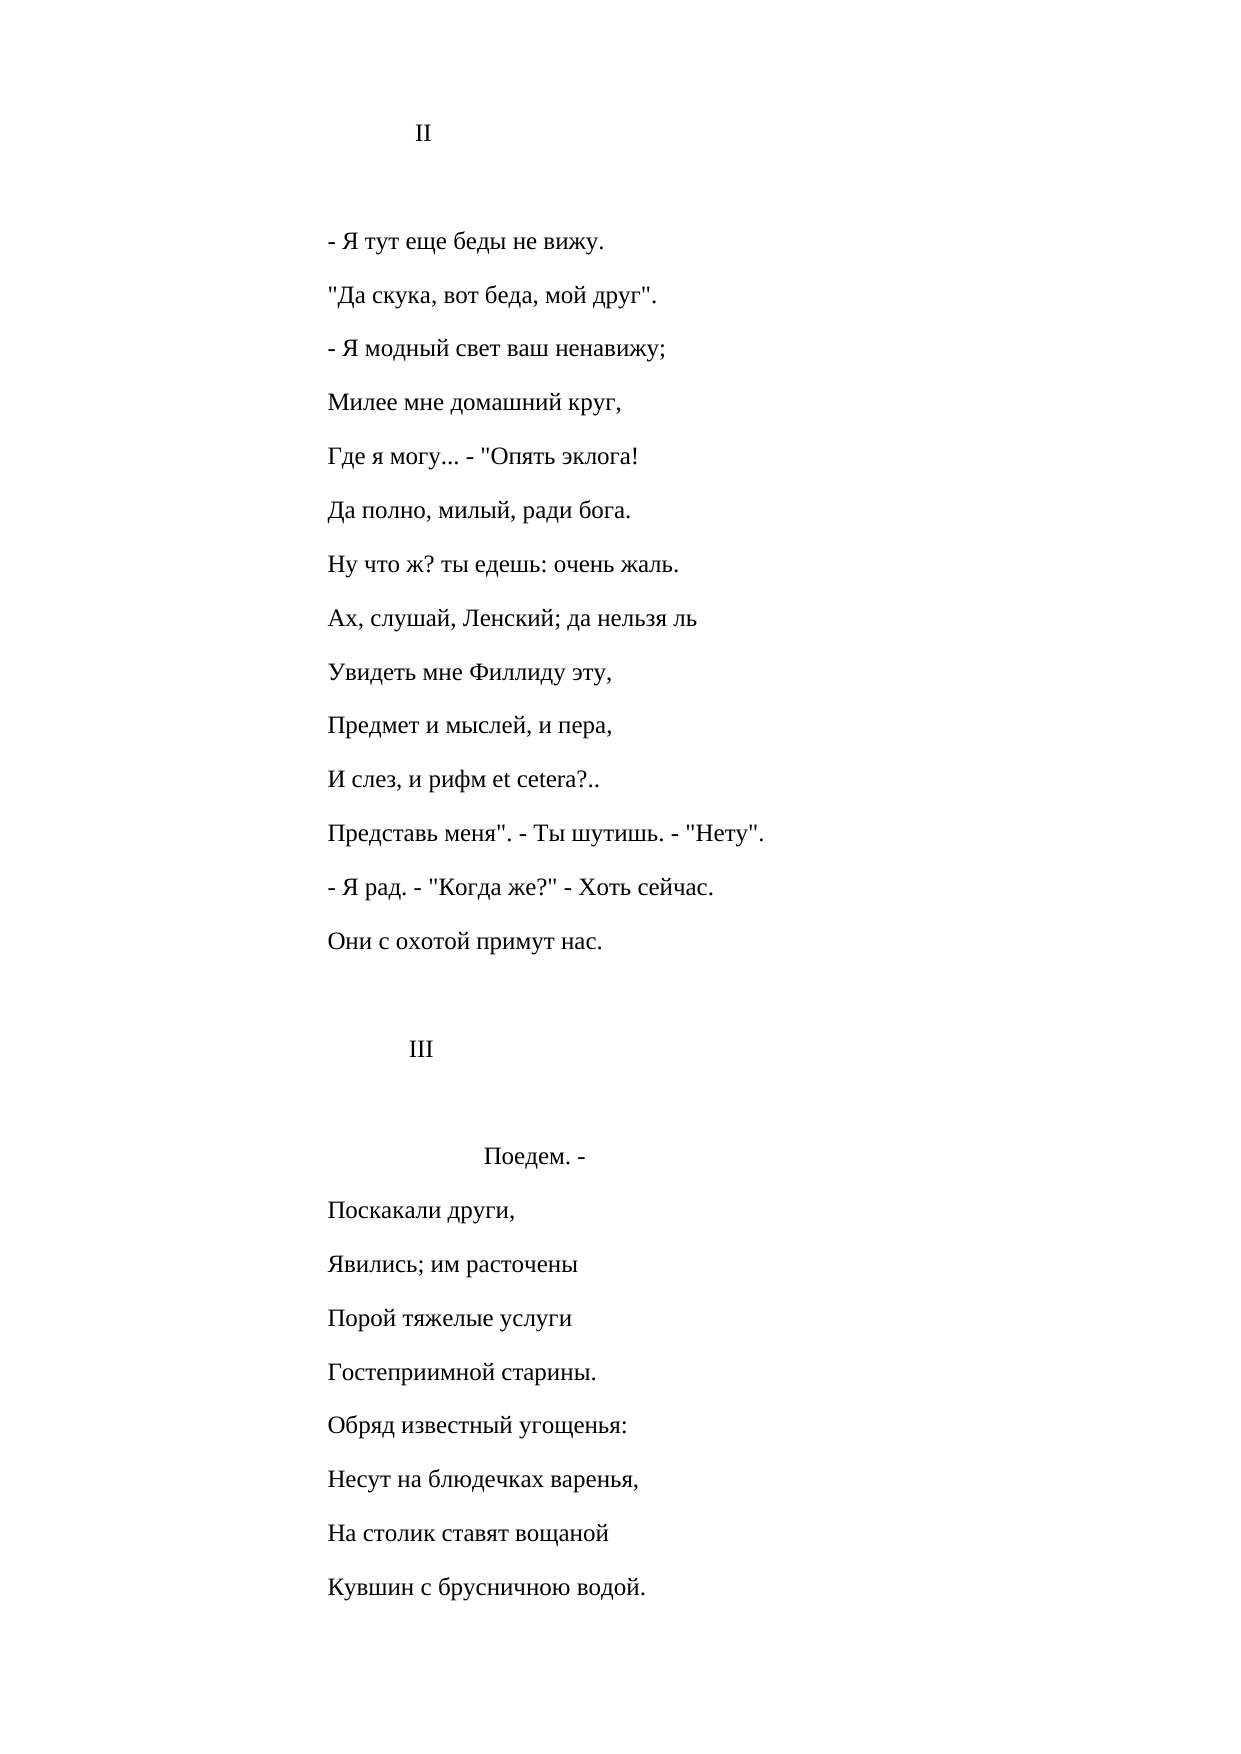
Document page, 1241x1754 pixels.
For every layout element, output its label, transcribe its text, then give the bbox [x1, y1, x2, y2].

text Где я могу... - "Опять эклога! [177, 441, 1152, 470]
text Несут на блюдечках варенья, [177, 1464, 1152, 1493]
text Предмет и мыслей, и пера, [177, 711, 1152, 739]
text Поскакали други, [177, 1195, 1152, 1224]
text И слез, и рифм et cetera?.. [177, 764, 1152, 793]
text Милее мне домашний круг, [177, 387, 1152, 416]
text Гостеприимной старины. [177, 1357, 1152, 1386]
text - Я модный свет ваш ненавижу; [177, 333, 1152, 362]
text Они с охотой примут нас. [177, 926, 1152, 955]
text Обряд известный угощенья: [177, 1411, 1152, 1439]
text На столик ставят вощаной [177, 1518, 1152, 1547]
text - Я тут еще беды не вижу. [177, 226, 1152, 254]
text Порой тяжелые услуги [177, 1303, 1152, 1332]
text - Я рад. - "Когда же?" - Хоть сейчас. [177, 872, 1152, 901]
text Ну что ж? ты едешь: очень жаль. [177, 549, 1152, 578]
text Явились; им расточены [177, 1249, 1152, 1278]
text III [177, 1034, 1152, 1062]
text Увидеть мне Филлиду эту, [177, 657, 1152, 685]
text Представь меня". - Ты шутишь. - "Нету". [177, 818, 1152, 847]
text Да полно, милый, ради бога. [177, 495, 1152, 524]
text Ах, слушай, Ленский; да нельзя ль [177, 603, 1152, 632]
text Кувшин с брусничною водой. [177, 1572, 1152, 1601]
text "Да скука, вот беда, мой друг". [177, 280, 1152, 308]
text Поедем. - [177, 1141, 1152, 1170]
text II [177, 118, 1152, 147]
